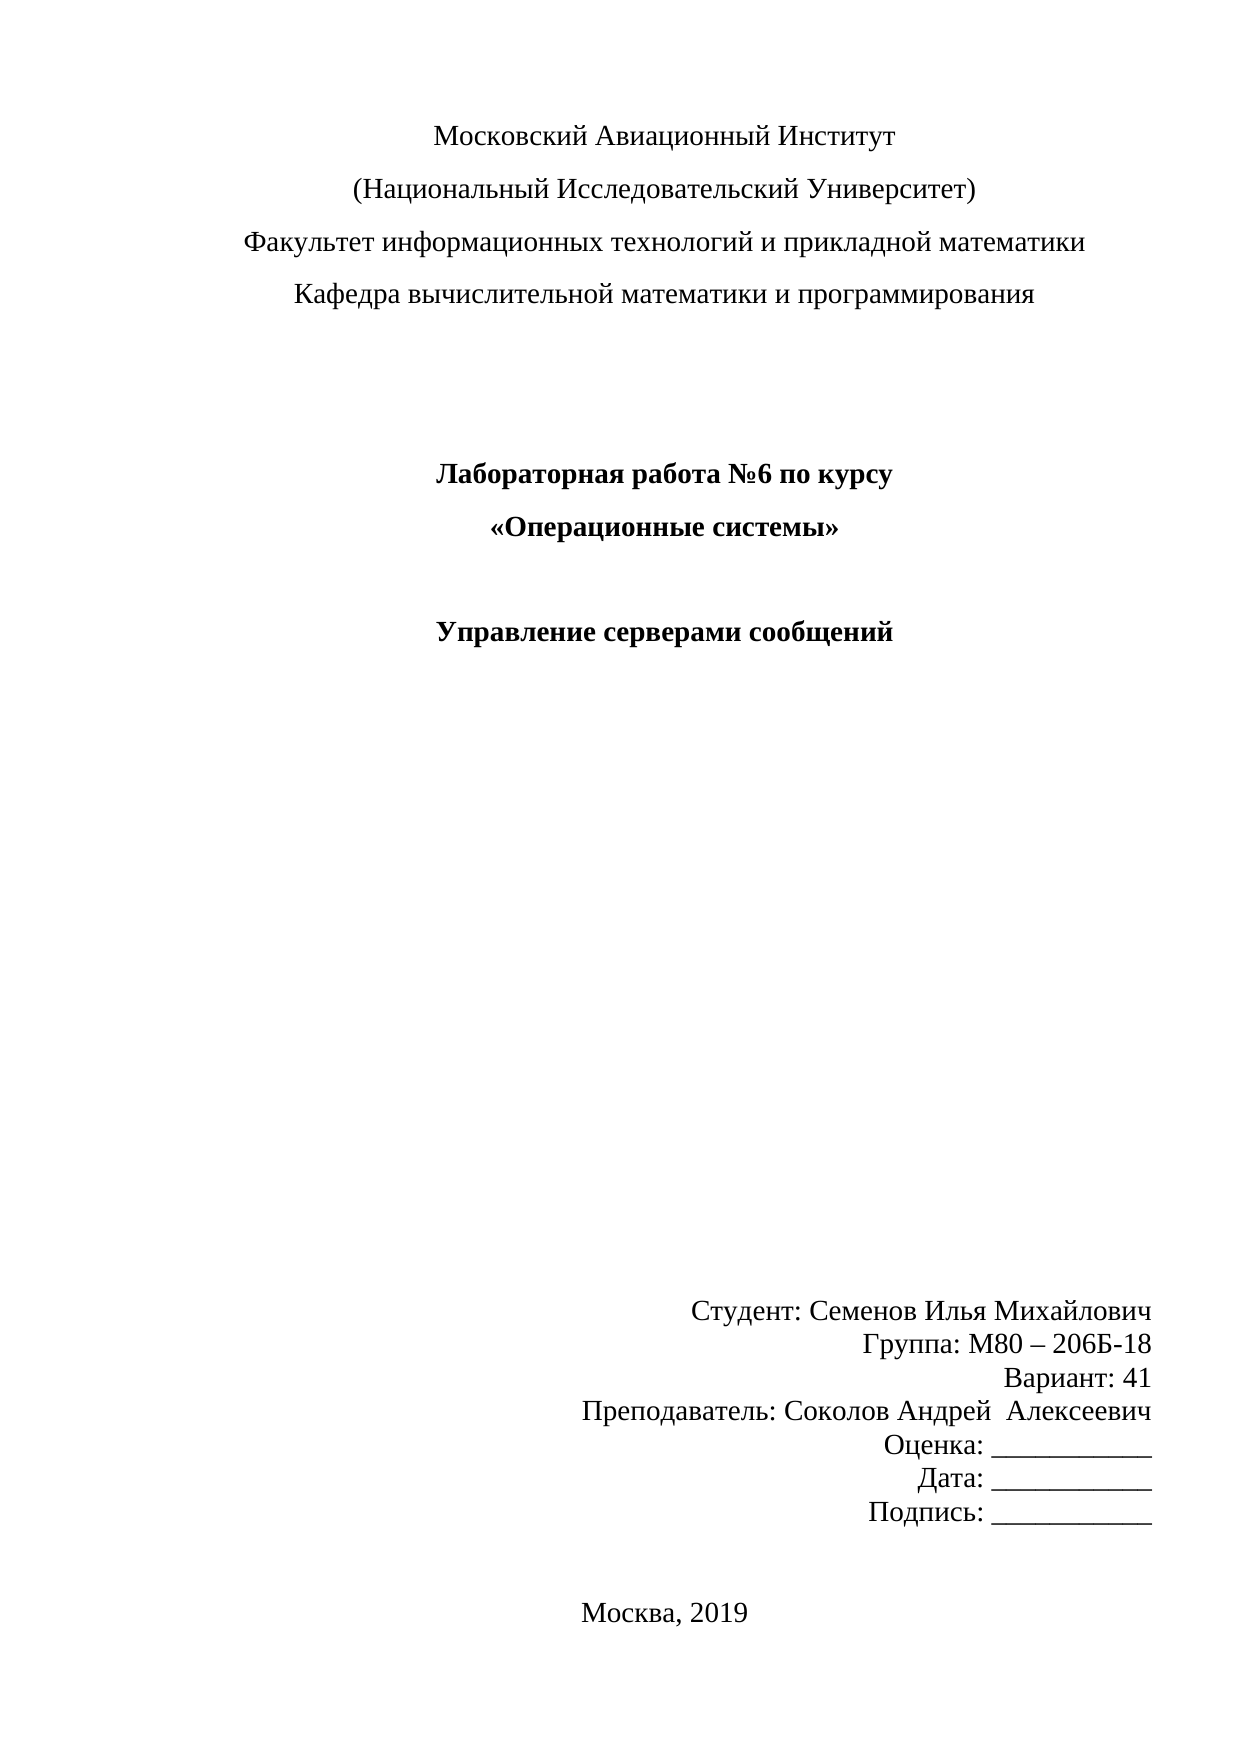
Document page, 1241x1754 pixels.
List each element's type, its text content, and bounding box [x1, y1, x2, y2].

text Оценка: ___________ [177, 1427, 1152, 1461]
text Лабораторная работа №6 по курсу [177, 456, 1152, 489]
text Москва, 2019 [177, 1595, 1152, 1628]
text Московский Авиационный Институт [177, 118, 1152, 152]
text Факультет информационных технологий и прикладной математики [177, 224, 1152, 257]
text Преподаватель: Соколов Андрей Алексеевич [177, 1393, 1152, 1427]
text Подпись: ___________ [177, 1494, 1152, 1528]
text «Операционные системы» [177, 509, 1152, 542]
text Студент: Семенов Илья Михайлович [177, 1293, 1152, 1326]
text Кафедра вычислительной математики и программирования [177, 277, 1152, 310]
text (Национальный Исследовательский Университет) [177, 171, 1152, 204]
text Управление серверами сообщений [177, 614, 1152, 648]
text Группа: М80 – 206Б-18 [767, 1326, 1152, 1360]
text Вариант: 41 [767, 1360, 1152, 1393]
text Дата: ___________ [177, 1461, 1152, 1494]
